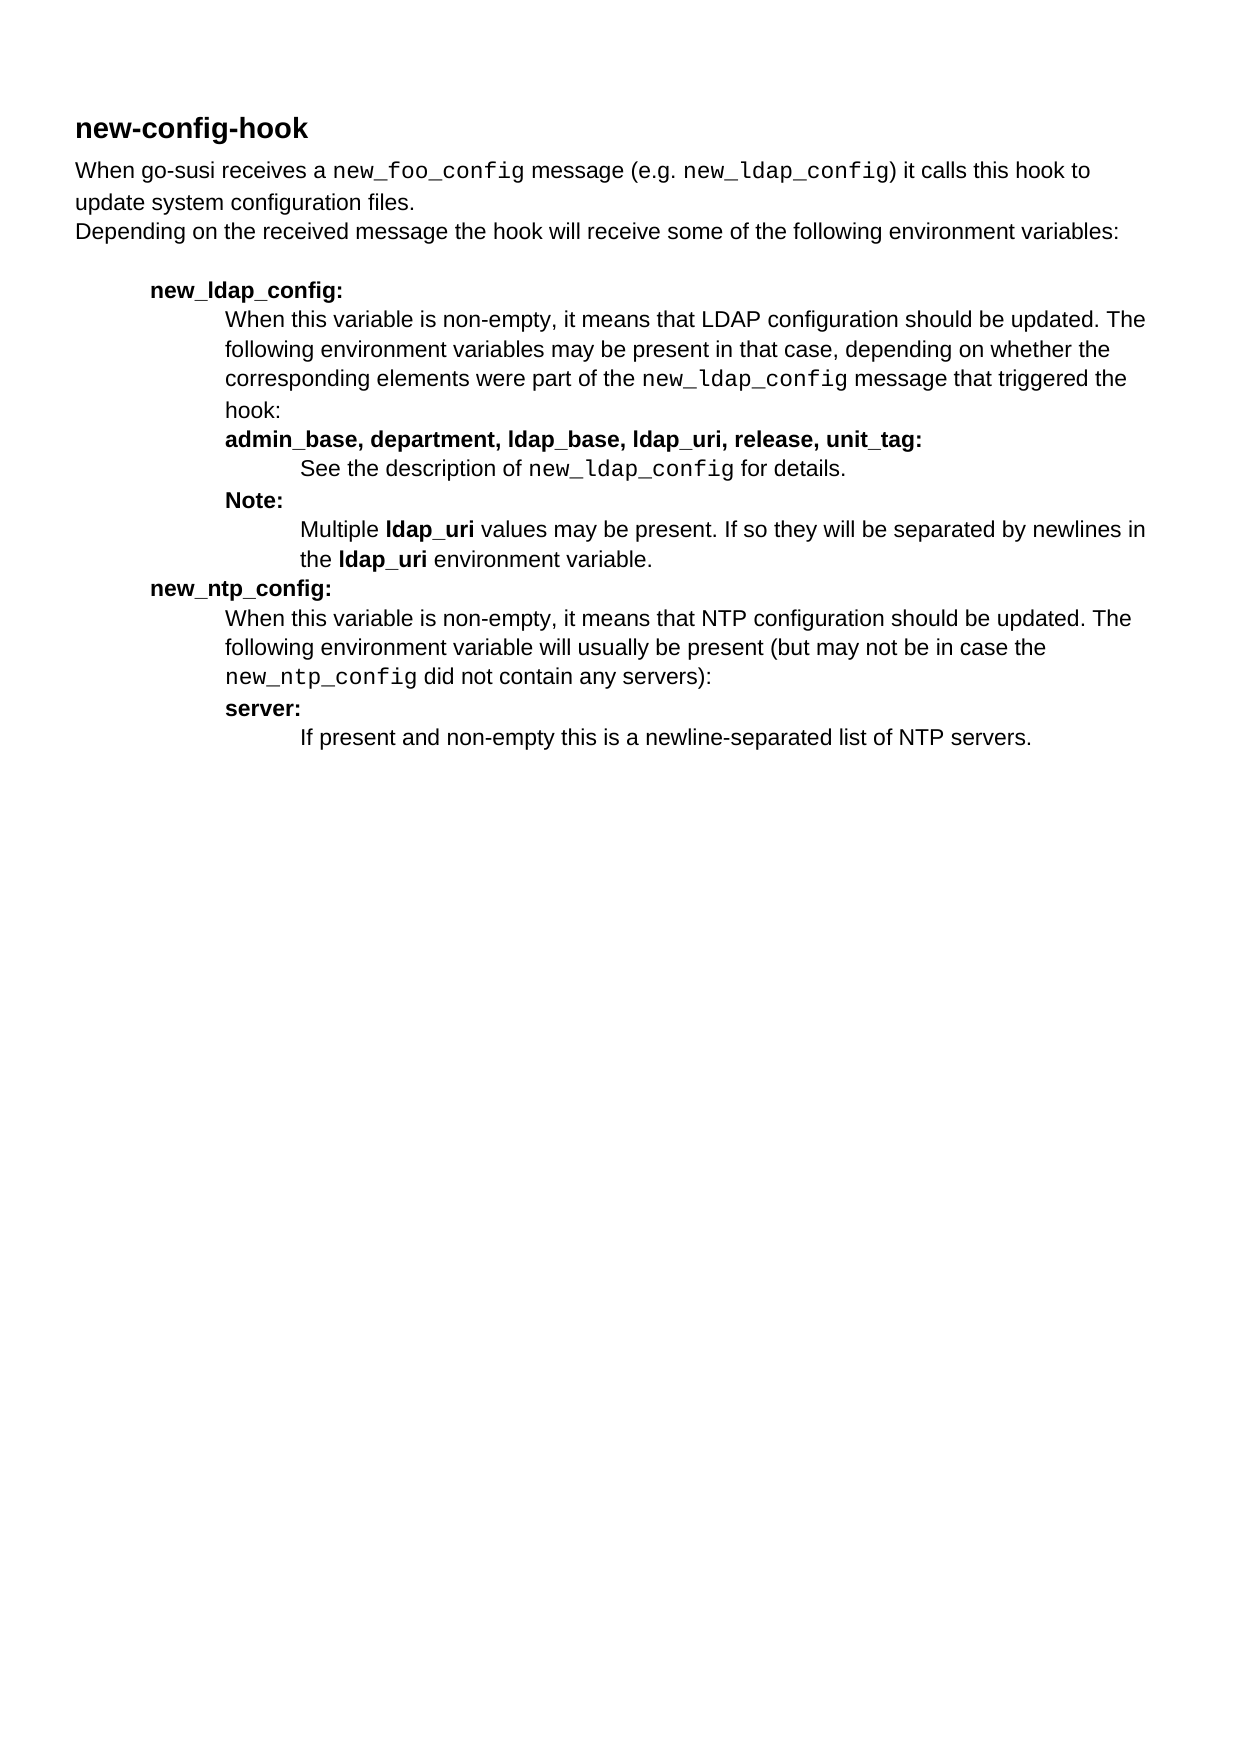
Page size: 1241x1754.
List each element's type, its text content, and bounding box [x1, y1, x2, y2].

text When this variable is non-empty, it means that LDAP configuration should be updated. The following environment variables may be present in that case, depending on whether the corresponding elements were part of the new_ldap_config message that triggered the hook: [225, 307, 1165, 423]
text When go-susi receives a new_foo_config message (e.g. new_ldap_config) it calls this hook to update system configuration files. [75, 158, 1165, 215]
text See the description of new_ldap_config for details. [300, 456, 1165, 484]
text server: [225, 696, 1165, 721]
text new_ldap_config: [150, 278, 1165, 303]
text new_ntp_config: [150, 576, 1165, 601]
text Depending on the received message the hook will receive some of the following environment variables: [75, 219, 1165, 244]
text Note: [225, 488, 1165, 513]
text admin_base, department, ldap_base, ldap_uri, release, unit_tag: [225, 427, 1165, 452]
text Multiple ldap_uri values may be present. If so they will be separated by newlines in the ldap_uri environment variable. [300, 517, 1165, 572]
subtitle new-config-hook [75, 112, 1165, 145]
text If present and non-empty this is a newline-separated list of NTP servers. [300, 725, 1165, 751]
text When this variable is non-empty, it means that NTP configuration should be updated. The following environment variable will usually be present (but may not be in case the new_ntp_config did not contain any servers): [225, 605, 1165, 692]
